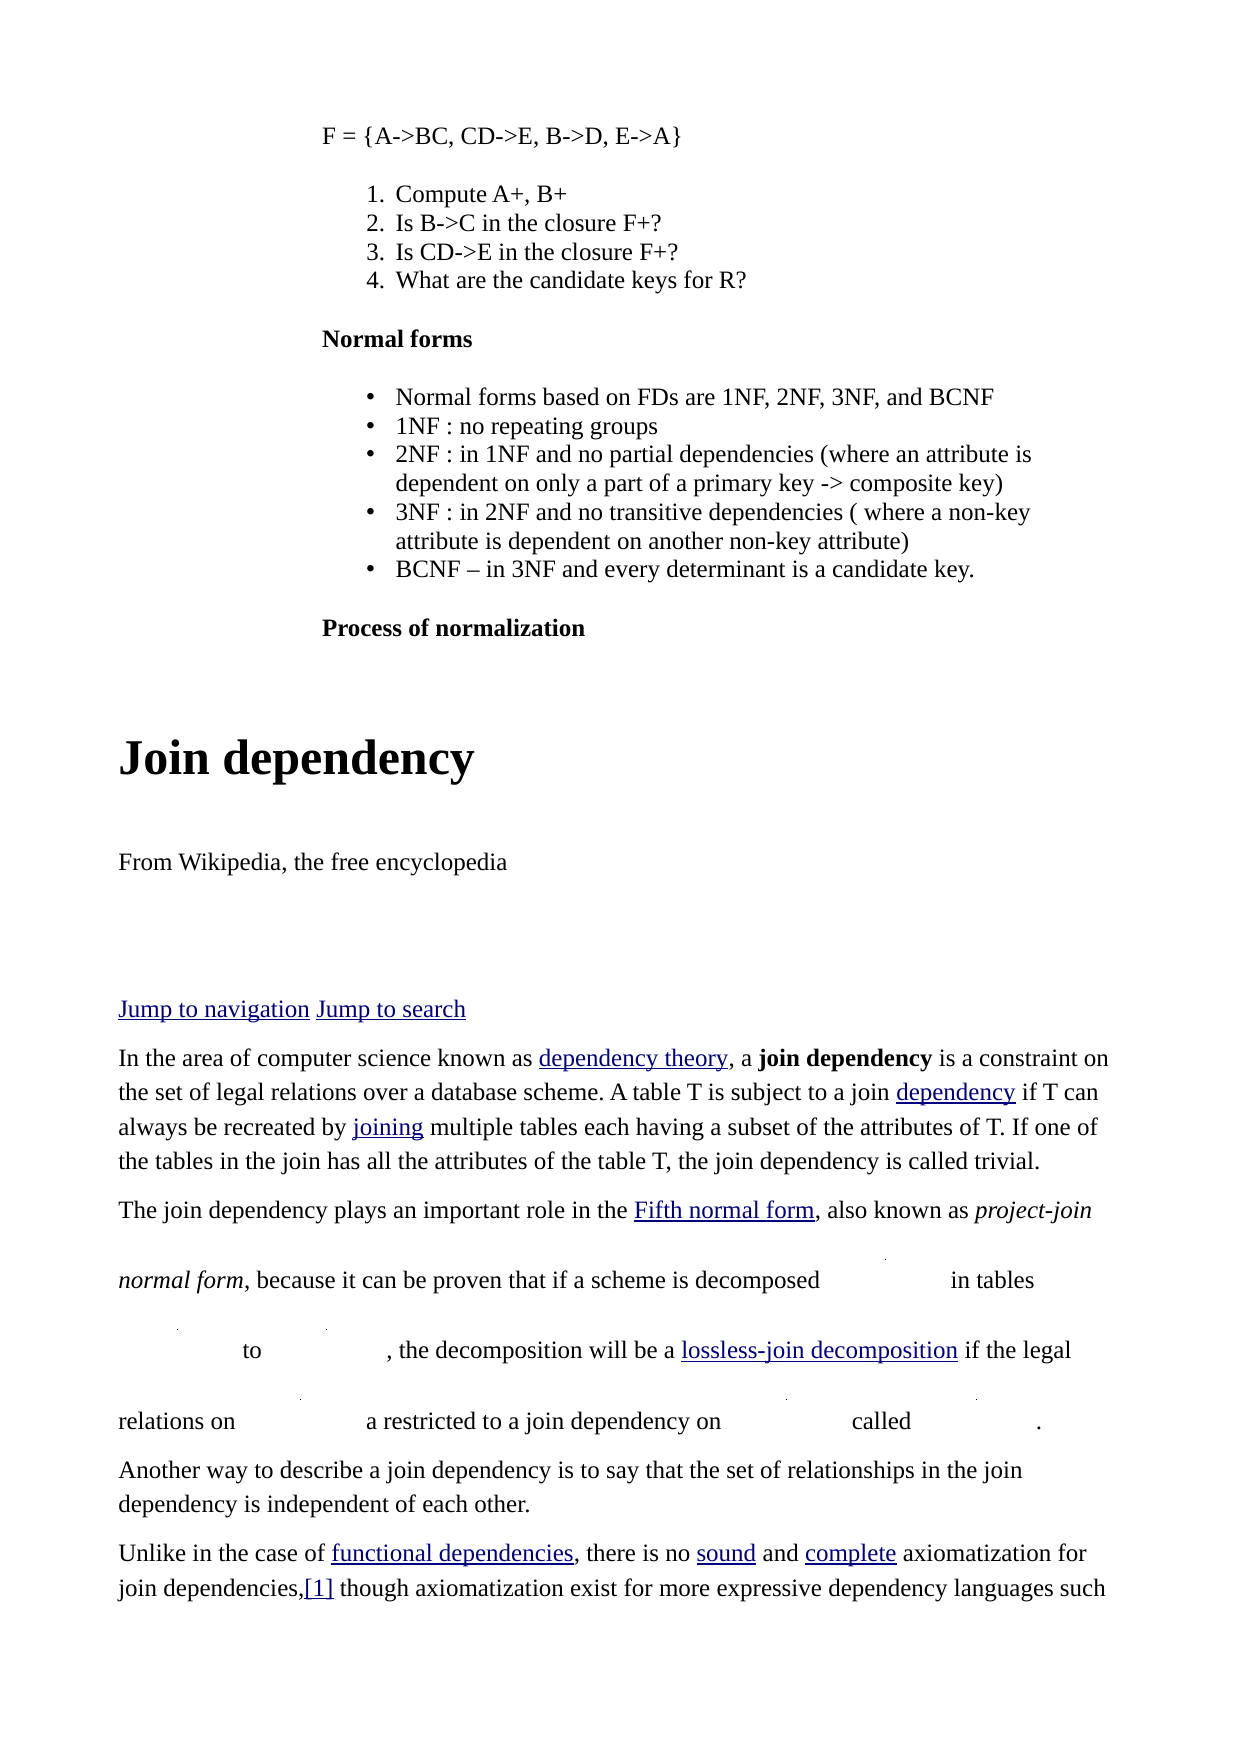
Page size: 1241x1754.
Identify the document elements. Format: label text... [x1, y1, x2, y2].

text Unlike in the case of functional dependencies, there is no sound and complete axiomatization for join dependencies,[1] though axiomatization exist for more expressive dependency languages such [118, 1538, 1122, 1602]
table_header [118, 118, 319, 703]
text In the area of computer science known as dependency theory, a join dependency is a constraint on the set of legal relations over a database scheme. A table T is subject to a join dependency if T can always be recreated by joining multiple tables each having a subset of the attributes of T. If one of the tables in the join has all the attributes of the table T, the join dependency is called trivial. [118, 1043, 1122, 1175]
text Jump to navigation Jump to search [118, 994, 1122, 1023]
table_header SCHEMA REFINEMENT AND NORMAL FORMS Chapter outline Normalization Functional Dependency Redundancy and update anomalies Decomposition Closure of a set of FDs Closure of a set of Attributes Normal forms Process of normalization Normalization A technique for producing a set of relations with desirable properties, given the data requirements of an enterprise. 2 main approaches for using normalization As a bottom-up technique to create set of relations As a validation technique to check structure of relations Characteristics of a suitable set of relations : Minimal number of attributes necessary to support the data requirements of the enterprise Attributes with a close logical relationship (described as functional dependency) are found in the same relation Minimal redundancy with each attribute represented only once with the important exception of attributes that form a foreign key Four most commonly used normal forms are first (1NF), second (2NF) and third (3NF) normal forms, and Boyce–Codd normal form (BCNF) A relation can be normalized to a specific form to prevent possible occurrence of update anomalies Functional Dependency (FD) Main concept associated with normalization. Functional Dependency Is a constraint on the set of legal relation Describes relationship between attributes in a relation If A and B are attributes of relation R, B is functionally dependent on A (denoted A -> B), if each value of A in R is associated with exactly one value of B in R (A and B may each consist of one or more attributes) X -> Y holds over relation R is, for every allowable instance r of R : if t1.X = t2.X, then t1.Y = t2.Y (Given 2 tuples in r, if the X values agree, then the Y values must also agree) AB -> C Main characteristics of functional dependencies used in normalization: have a 1:1 relationship between attribute(s) on left and right-hand side of a dependency; hold for all time; are nontrivial Some functional dependencies are said to be trivial because they are satisfied by all relations For example, A -> A is satisfied by all relations involving attribute A. Or AB -> A In general, a functional dependency of the form a -> b is trivial if b ? a Redundancy and update anomalies Major aim of relational database design is to group attributes into relations to minimize data redundancy and reduce file storage space required by base relations Relations that contain redundant information may potentially suffer from update anomalies Types of update anomalies include: Insertion Deletion Modification Decomposition Decomposition should be used with awareness : - Is there reason to decompose a relation? - What problems (if any) does the decomposition cause? Answer to the first question : Check normal forms Answer to the second question : Check 2 properties of decompositions : lossless-join and dependency-preservation Must consider to performance as well. Some may stay with the problems of redundancy by adding some checks to application code (Some queries become more expensive if relation is decomposed) Lossless-join and Dependency Preservation Properties Two important properties of decomposition: - Lossless-join property enables us to find any instance of original relation from corresponding instances in the smaller relations (instance change?) - Dependency preservation property enables us to enforce a constraint on original relation by enforcing some constraint on each of the smaller relations (constraints change?) Properties of decompositions Dependency preservation Consider CSJDPQV, JP -> C and SD -> P - BCNF decomposition : CSJDQV and SDP - Problem : Checking JP -> C requires a join!! Closure of a set of FDs Database designer identify useful FDs that are semantically obvious. However, there are usually numerous other FDs Given a set F of FDs, we can prove that certain other FDs hold (FDs are logically implied by F) However, Finding closure set of FDs is impractical Example Given a relation schema R(A, B, C, G, H, I) and the set of FDs A -> B A -> C CG -> H CG -> I B -> H The functional dependency A -> H is logically implied A -> B : if t1.A = t2.A, then t1.B = t2.B B -> H : if t1.B = t2.B, then t1.H = t2.H Therefore, A -> H : if t1.A = t2.A, then t1.H = t2.H Let F be a set of functional dependencies, the closure of F, denoted by F+, is the set of all functional dependencies logically implied by F Closure of a set of FDs Set of inference rules, called Armstrong’s axioms, specifies how new functional dependencies can be inferred from given ones Armstrong’s axioms are sound, because they do not generate any incorrect functional dependencies. They are complete, because for a given set F of functional dependencies, they allow us to generate all F+ Let A, B, and C be subsets of the attributes of relation R. Armstrong’s axioms are as follows: 1. Reflexivity If B is a subset of A, then A -> B 2. Augmentation If A -> B, then AC -> BC 3. Transitivity If A -> B and B -> C, then A -> C Reflexivity and Self-determination state that a set of attributes always determines any of its subsets or itself. These rules generate FDs that are always true, such FDs are trivial and are generally not interesting or useful Review some vocabularies Keys Superkey - K is a superkey for relation schema R if and only if K ? R Candidate Key - K is a candidate key for R if and only if K ? R (i.e., K is a super key), and for no a ? K, a ? R (i.e., K is minimal with respect to the number of attributes of which it is composed) Prime attributes - attributes that belong to any candidate key Primary Key – Pick one from the candidate keys Example Consider the universal relation R(A, B, C, D, E) And the set of functional dependencies F = {A->BC, CD->E, B->D, E->A} Compute A+, B+ Is B->C in the closure F+? Is CD->E in the closure F+? What are the candidate keys for R? Normal forms Normal forms based on FDs are 1NF, 2NF, 3NF, and BCNF 1NF : no repeating groups 2NF : in 1NF and no partial dependencies (where an attribute is dependent on only a part of a primary key -> composite key) 3NF : in 2NF and no transitive dependencies ( where a non-key attribute is dependent on another non-key attribute) BCNF – in 3NF and every determinant is a candidate key. Process of normalization [319, 118, 1122, 703]
text Another way to describe a join dependency is to say that the set of relationships in the join dependency is independent of each other. [118, 1455, 1122, 1518]
text From Wikipedia, the free encyclopedia [118, 847, 1122, 875]
text The join dependency plays an important role in the Fifth normal form, also known as project-join normal form, because it can be proven that if a scheme is decomposed in tables to , the decomposition will be a lossless-join decomposition if the legal relations on a restricted to a join dependency on called . [118, 1195, 1122, 1434]
subtitle Join dependency [118, 728, 1122, 785]
